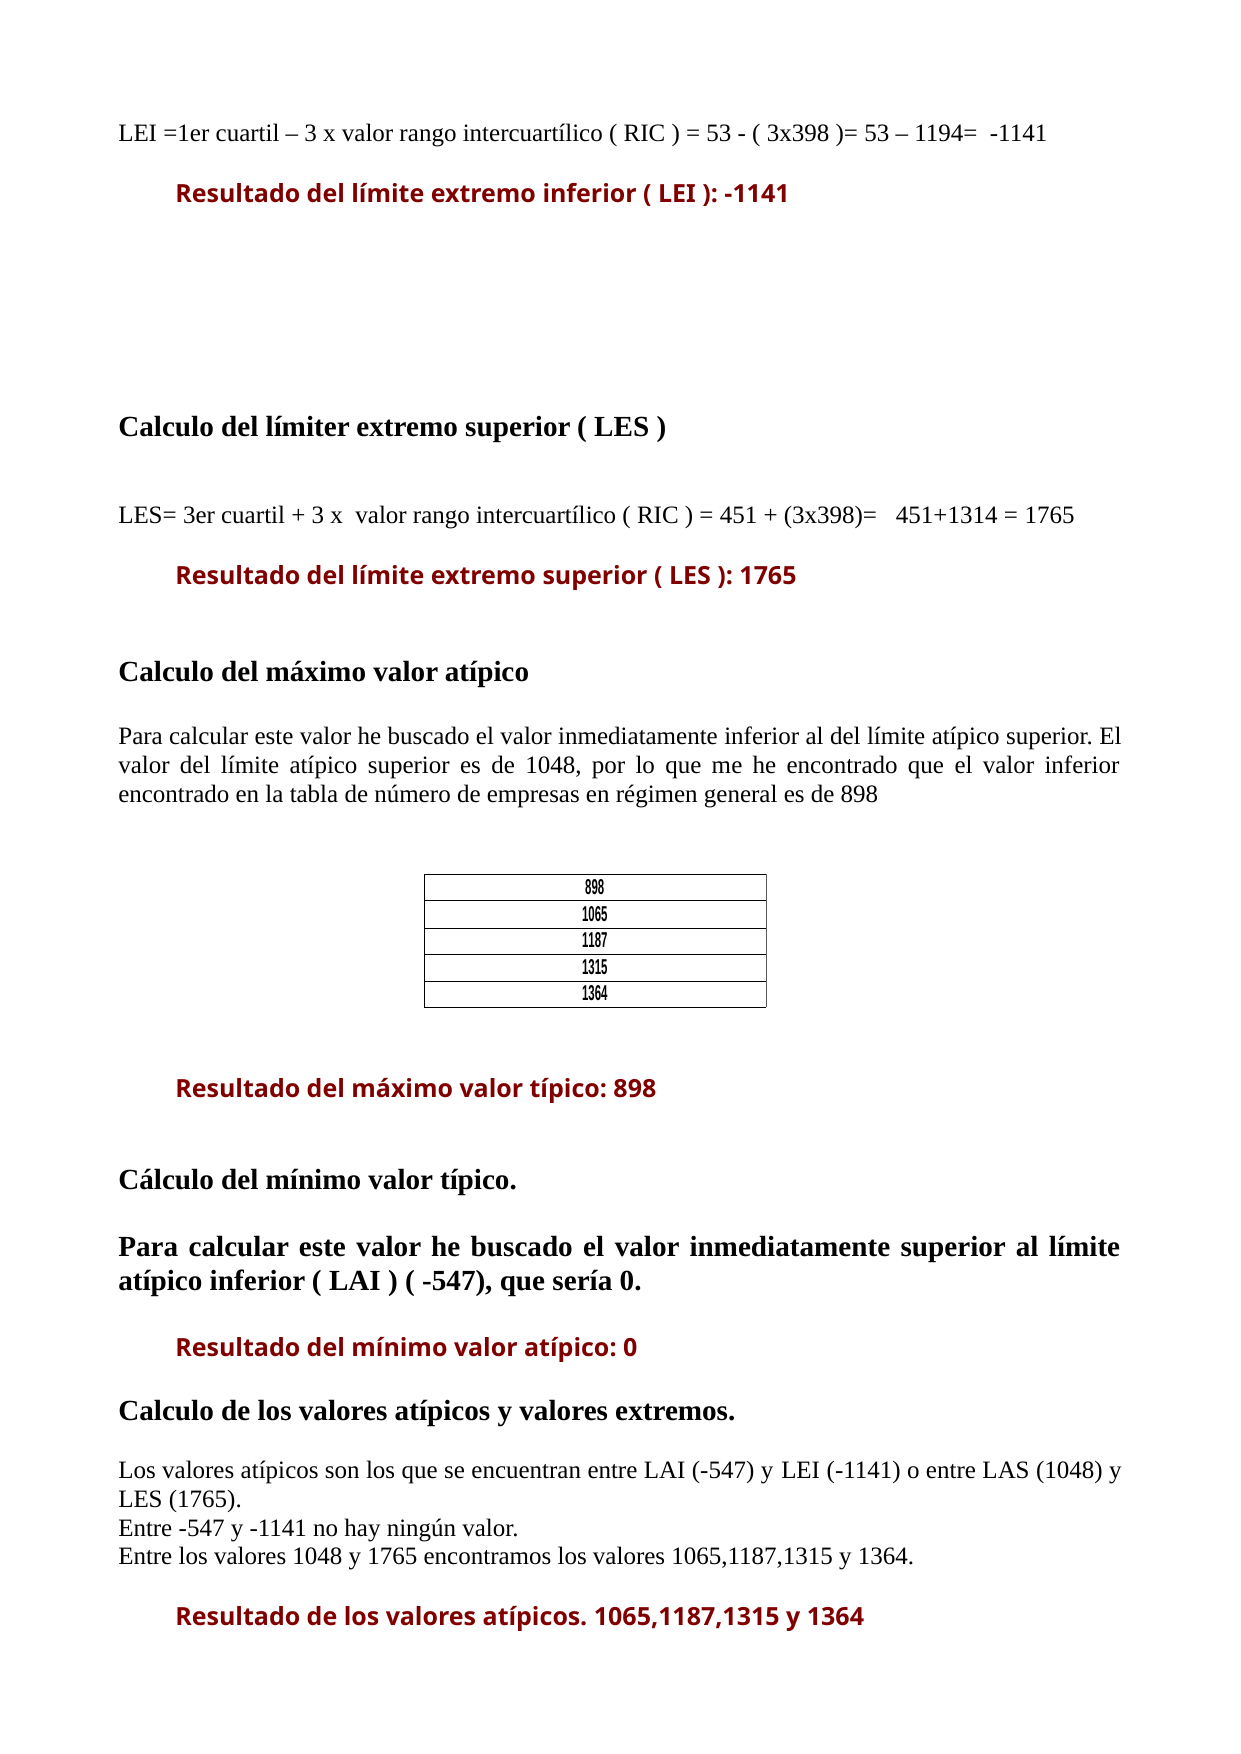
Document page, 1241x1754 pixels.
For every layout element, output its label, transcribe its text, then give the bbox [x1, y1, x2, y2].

text LES= 3er cuartil + 3 x valor rango intercuartílico ( RIC ) = 451 + (3x398)= 451+1314 = 1765 [118, 500, 1122, 528]
text Entre -547 y -1141 no hay ningún valor. [118, 1513, 1122, 1541]
text Entre los valores 1048 y 1765 encontramos los valores 1065,1187,1315 y 1364. [118, 1541, 1122, 1570]
text Resultado del mínimo valor atípico: 0 [118, 1330, 1122, 1364]
text Los valores atípicos son los que se encuentran entre LAI (-547) y LEI (-1141) o entre LAS (1048) y LES (1765). [118, 1455, 1122, 1513]
text Resultado de los valores atípicos. 1065,1187,1315 y 1364 [118, 1599, 1122, 1633]
text Calculo de los valores atípicos y valores extremos. [118, 1393, 1122, 1426]
text Resultado del máximo valor típico: 898 [118, 1071, 1122, 1105]
text Calculo del máximo valor atípico [118, 654, 1122, 688]
text LEI =1er cuartil – 3 x valor rango intercuartílico ( RIC ) = 53 - ( 3x398 )= 53 – 1194= -1141 [118, 118, 1122, 147]
text Cálculo del mínimo valor típico. [118, 1162, 1122, 1196]
text Calculo del límiter extremo superior ( LES ) [118, 409, 1122, 442]
text Para calcular este valor he buscado el valor inmediatamente superior al límite atípico inferior ( LAI ) ( -547), que sería 0. [118, 1229, 1122, 1297]
text Resultado del límite extremo inferior ( LEI ): -1141 [118, 176, 1122, 210]
text Resultado del límite extremo superior ( LES ): 1765 [118, 557, 1122, 591]
text Para calcular este valor he buscado el valor inmediatamente inferior al del límite atípico superior. El valor del límite atípico superior es de 1048, por lo que me he encontrado que el valor inferior encontrado en la tabla de número de empresas en régimen general es de 898 [118, 721, 1122, 807]
